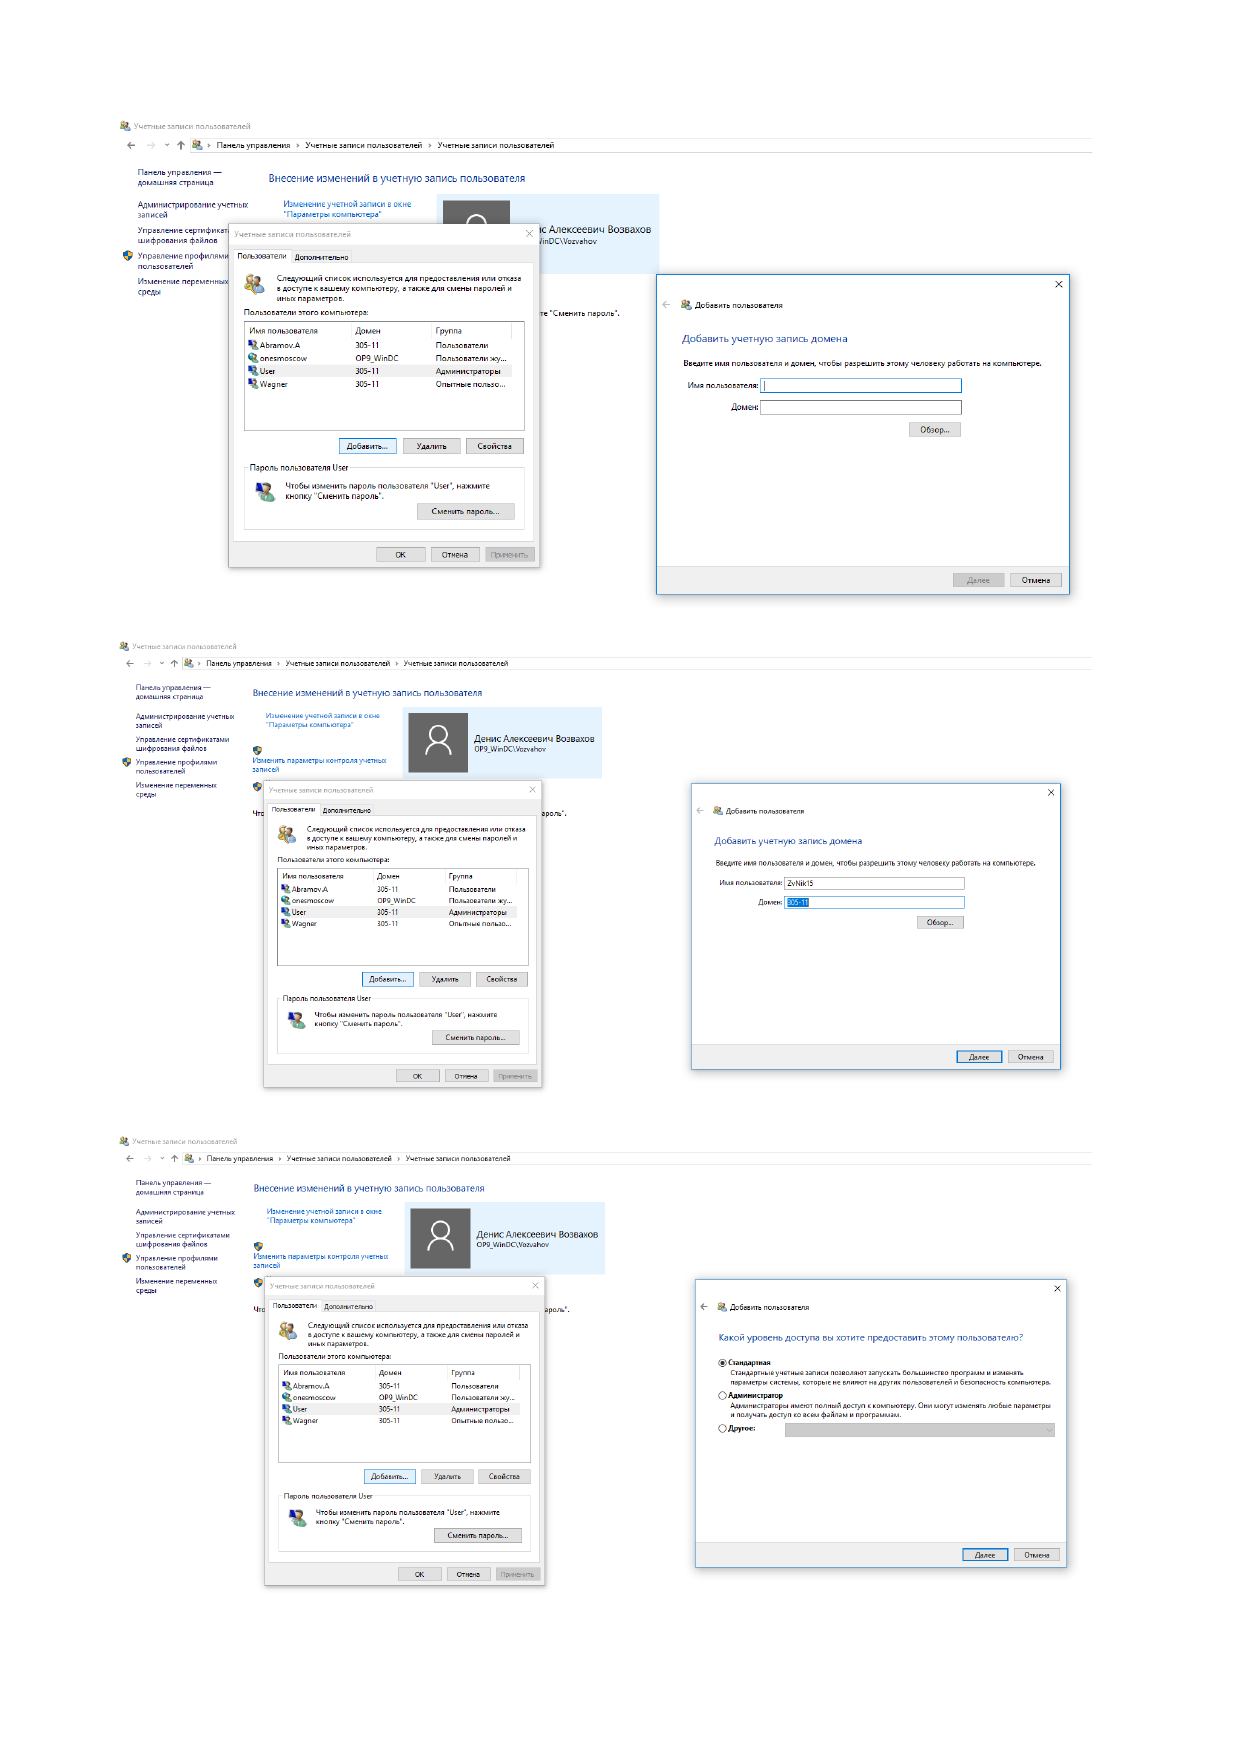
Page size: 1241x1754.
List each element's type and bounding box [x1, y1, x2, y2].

picture [118, 118, 1093, 1622]
